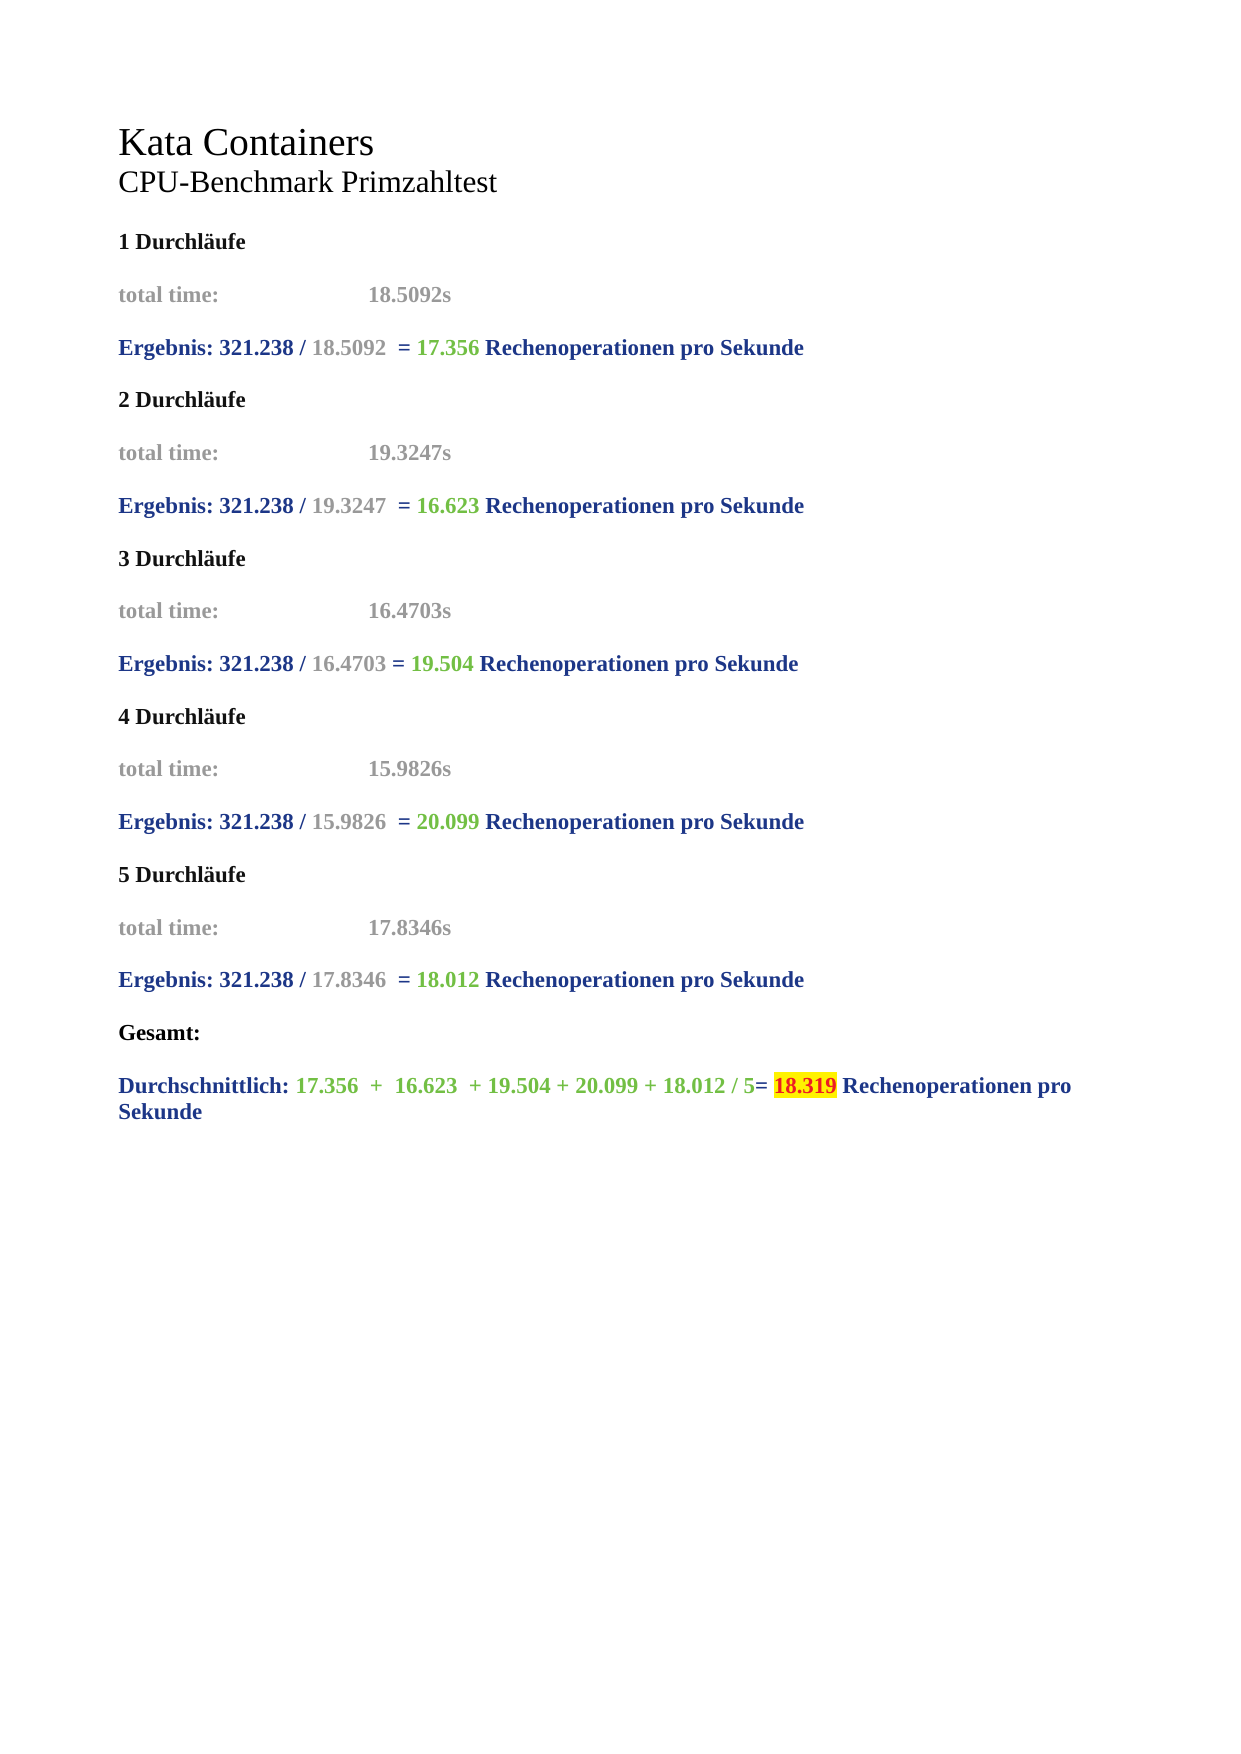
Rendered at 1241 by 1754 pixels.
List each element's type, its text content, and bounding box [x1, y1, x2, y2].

text Ergebnis: 321.238 / 19.3247 = 16.623 Rechenoperationen pro Sekunde [118, 492, 1122, 518]
text Gesamt: [118, 1019, 1122, 1045]
text total time: 19.3247s [118, 439, 1122, 466]
text CPU-Benchmark Primzahltest [118, 164, 1122, 199]
text Ergebnis: 321.238 / 16.4703 = 19.504 Rechenoperationen pro Sekunde [118, 650, 1122, 676]
text total time: 15.9826s [118, 755, 1122, 782]
text 3 Durchläufe [118, 544, 1122, 571]
text Ergebnis: 321.238 / 15.9826 = 20.099 Rechenoperationen pro Sekunde [118, 808, 1122, 834]
text total time: 17.8346s [118, 913, 1122, 940]
text total time: 18.5092s [118, 281, 1122, 307]
text total time: 16.4703s [118, 597, 1122, 624]
text 2 Durchläufe [118, 386, 1122, 413]
text Ergebnis: 321.238 / 18.5092 = 17.356 Rechenoperationen pro Sekunde [118, 334, 1122, 360]
text 5 Durchläufe [118, 861, 1122, 887]
text 4 Durchläufe [118, 703, 1122, 729]
text 1 Durchläufe [118, 228, 1122, 255]
text Ergebnis: 321.238 / 17.8346 = 18.012 Rechenoperationen pro Sekunde [118, 966, 1122, 993]
text Durchschnittlich: 17.356 + 16.623 + 19.504 + 20.099 + 18.012 / 5= 18.319 Rechenoperationen pro Sekunde [118, 1072, 1122, 1124]
text Kata Containers [118, 118, 1122, 164]
